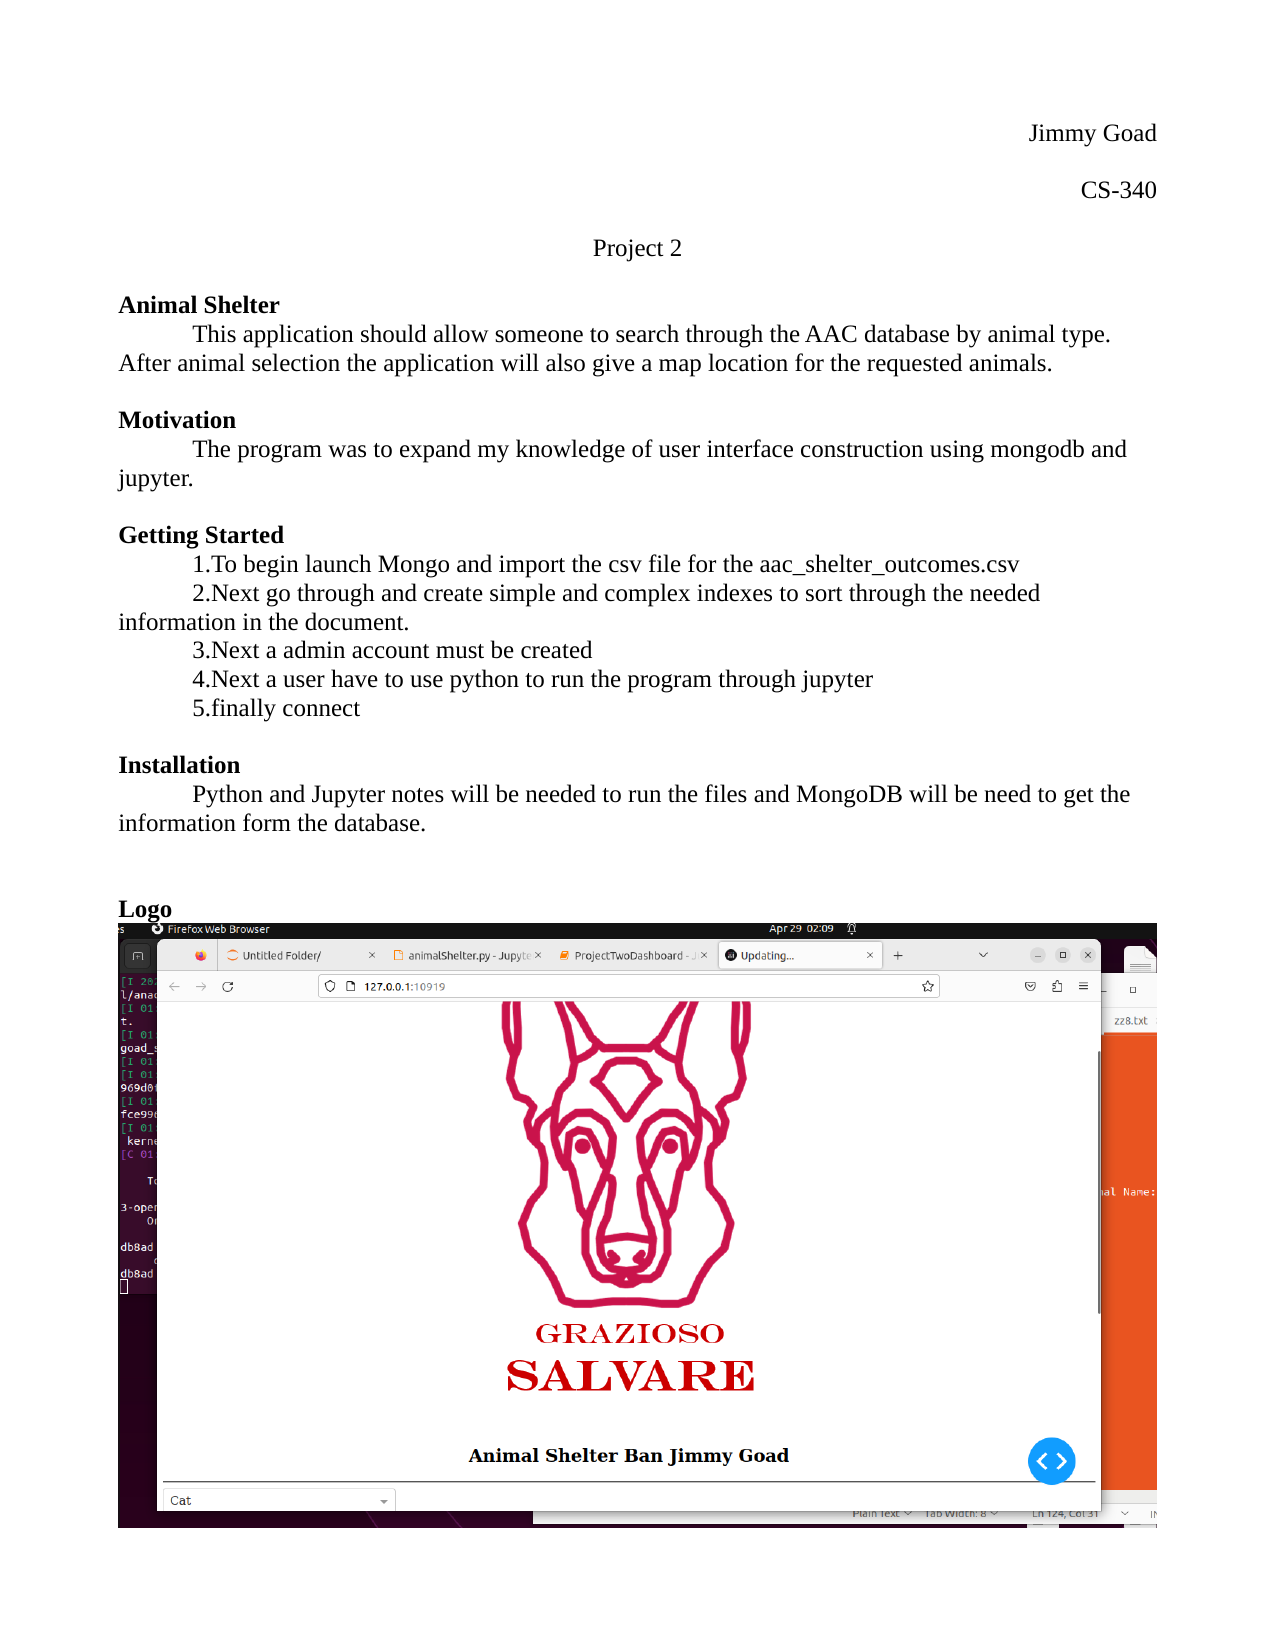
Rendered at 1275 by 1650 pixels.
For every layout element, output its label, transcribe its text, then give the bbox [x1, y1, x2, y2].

text Getting Started [118, 521, 1157, 549]
text CS-340 [118, 176, 1157, 204]
text Installation [118, 751, 1157, 779]
text 5.finally connect [118, 693, 1157, 722]
text Motivation [118, 406, 1157, 434]
text 2.Next go through and create simple and complex indexes to sort through the needed information in the document. [118, 578, 1157, 636]
text Project 2 [118, 233, 1157, 262]
text 1.To begin launch Mongo and import the csv file for the aac_shelter_outcomes.csv [118, 549, 1157, 578]
text Animal Shelter [118, 291, 1157, 319]
text Logo [118, 894, 1157, 923]
text 3.Next a admin account must be created [118, 636, 1157, 664]
text The program was to expand my knowledge of user interface construction using mongodb and jupyter. [118, 434, 1157, 492]
picture [118, 923, 1157, 1528]
text 4.Next a user have to use python to run the program through jupyter [118, 664, 1157, 693]
text Jimmy Goad [118, 118, 1157, 147]
text Python and Jupyter notes will be needed to run the files and MongoDB will be need to get the information form the database. [118, 779, 1157, 837]
text This application should allow someone to search through the AAC database by animal type. After animal selection the application will also give a map location for the requested animals. [118, 319, 1157, 377]
